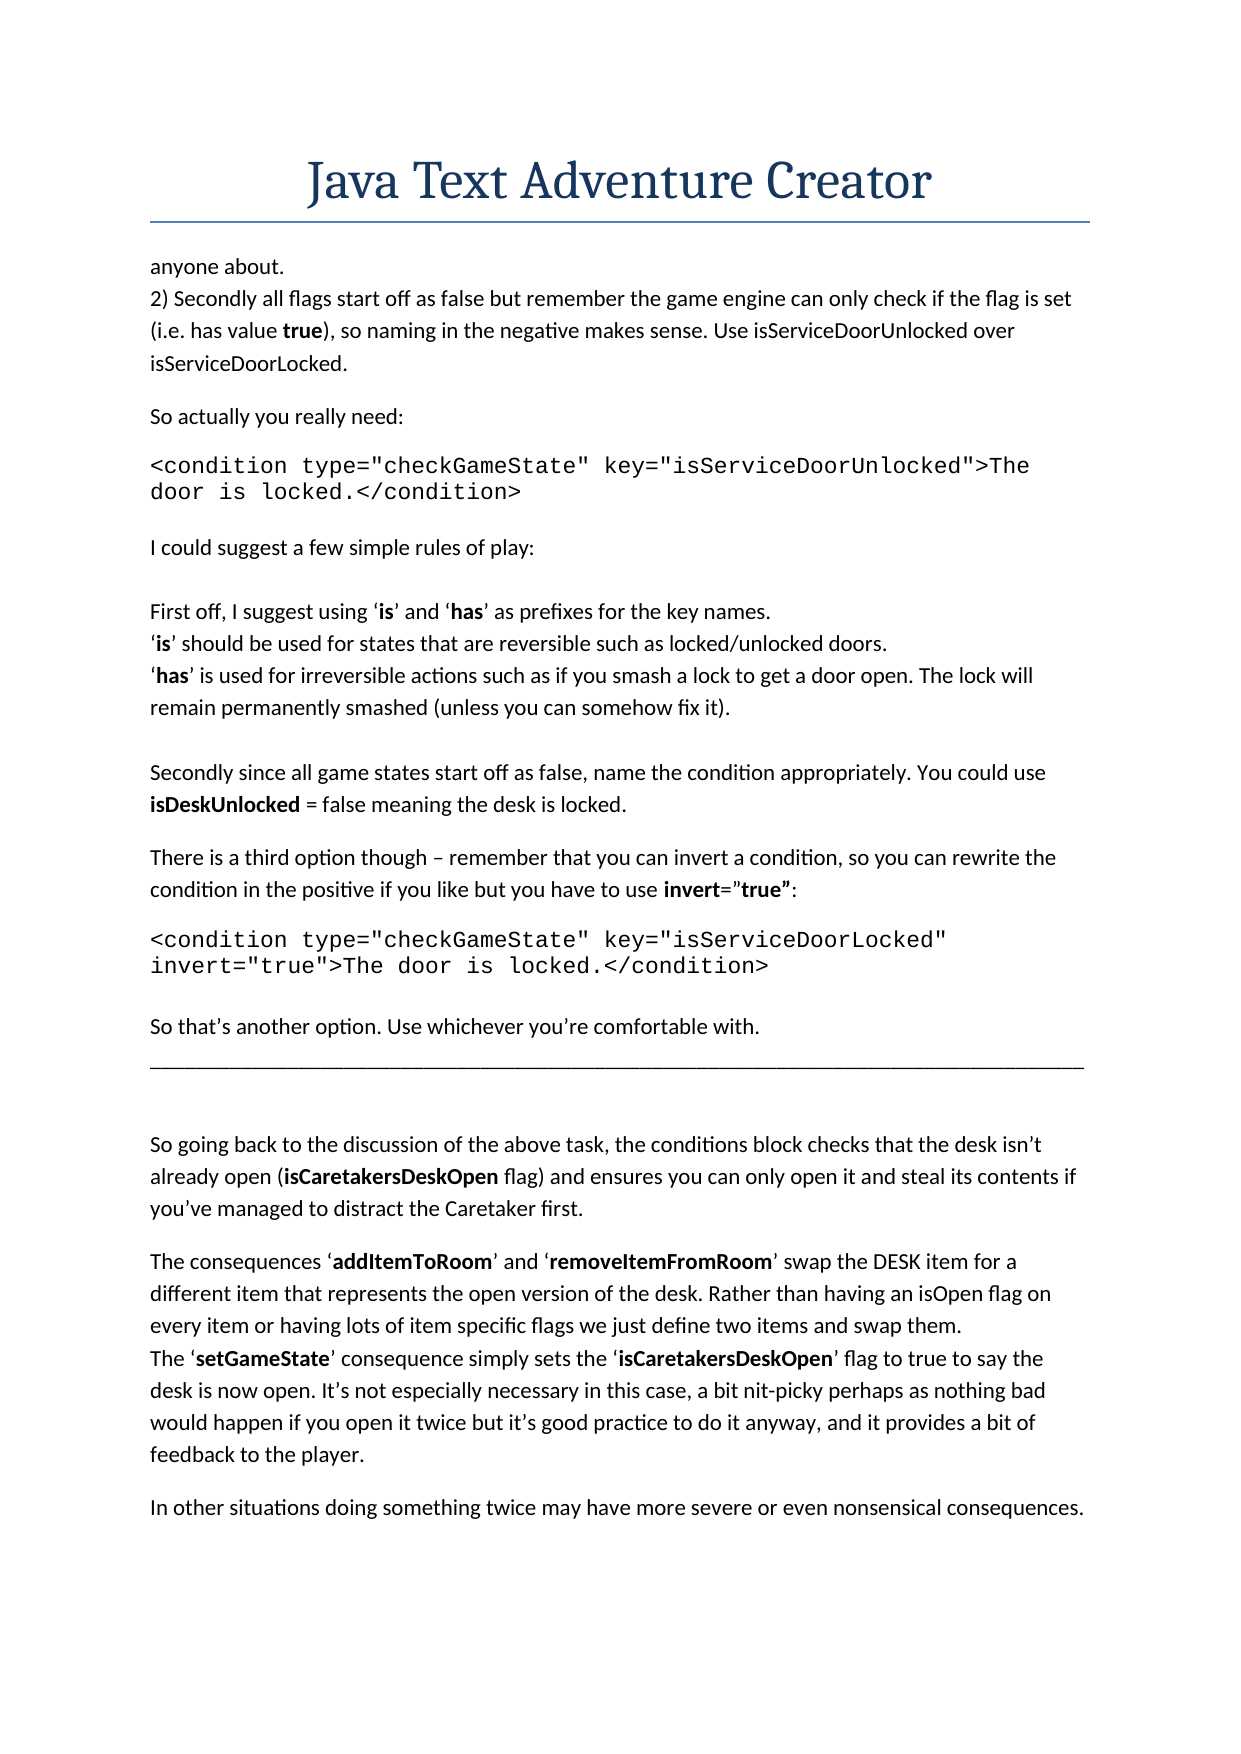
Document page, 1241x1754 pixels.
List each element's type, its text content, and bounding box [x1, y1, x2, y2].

text <condition type="checkGameState" key="isServiceDoorLocked" invert="true">The door is locked.</condition> [150, 928, 1090, 980]
text So going back to the discussion of the above task, the conditions block checks that the desk isn’t already open (isCaretakersDeskOpen flag) and ensures you can only open it and steal its contents if you’ve managed to distract the Caretaker first. [150, 1130, 1090, 1222]
text <condition type="checkGameState" key="isServiceDoorUnlocked">The door is locked.</condition> [150, 455, 1090, 507]
text The consequences ‘addItemToRoom’ and ‘removeItemFromRoom’ swap the DESK item for a different item that represents the open version of the desk. Rather than having an isOpen flag on every item or having lots of item specific flags we just define two items and swap them. The ‘setGameState’ consequence simply sets the ‘isCaretakersDeskOpen’ flag to true to say the desk is now open. It’s not especially necessary in this case, a bit nit-picky perhaps as nothing bad would happen if you open it twice but it’s good practice to do it anyway, and it provides a bit of feedback to the player. [150, 1247, 1090, 1468]
text So actually you really need: [150, 402, 1090, 430]
text So that’s another option. Use whichever you’re comfortable with. __________________________________________________________________________________ [150, 980, 1090, 1105]
text I could suggest a few simple rules of play: First off, I suggest using ‘is’ and ‘has’ as prefixes for the key names. ‘is’ should be used for states that are reversible such as locked/unlocked doors. ‘has’ is used for irreversible actions such as if you smash a lock to get a door open. The lock will remain permanently smashed (unless you can somehow fix it). Secondly since all game states start off as false, name the condition appropriately. You could use isDeskUnlocked = false meaning the desk is locked. [150, 533, 1090, 818]
text In other situations doing something twice may have more severe or even nonsensical consequences. [150, 1493, 1090, 1521]
text anyone about. 2) Secondly all flags start off as false but remember the game engine can only check if the flag is set (i.e. has value true), so naming in the negative makes sense. Use isServiceDoorUnlocked over isServiceDoorLocked. [150, 252, 1090, 377]
text There is a third option though – remember that you can invert a condition, so you can rewrite the condition in the positive if you like but you have to use invert=”true”: [150, 843, 1090, 903]
